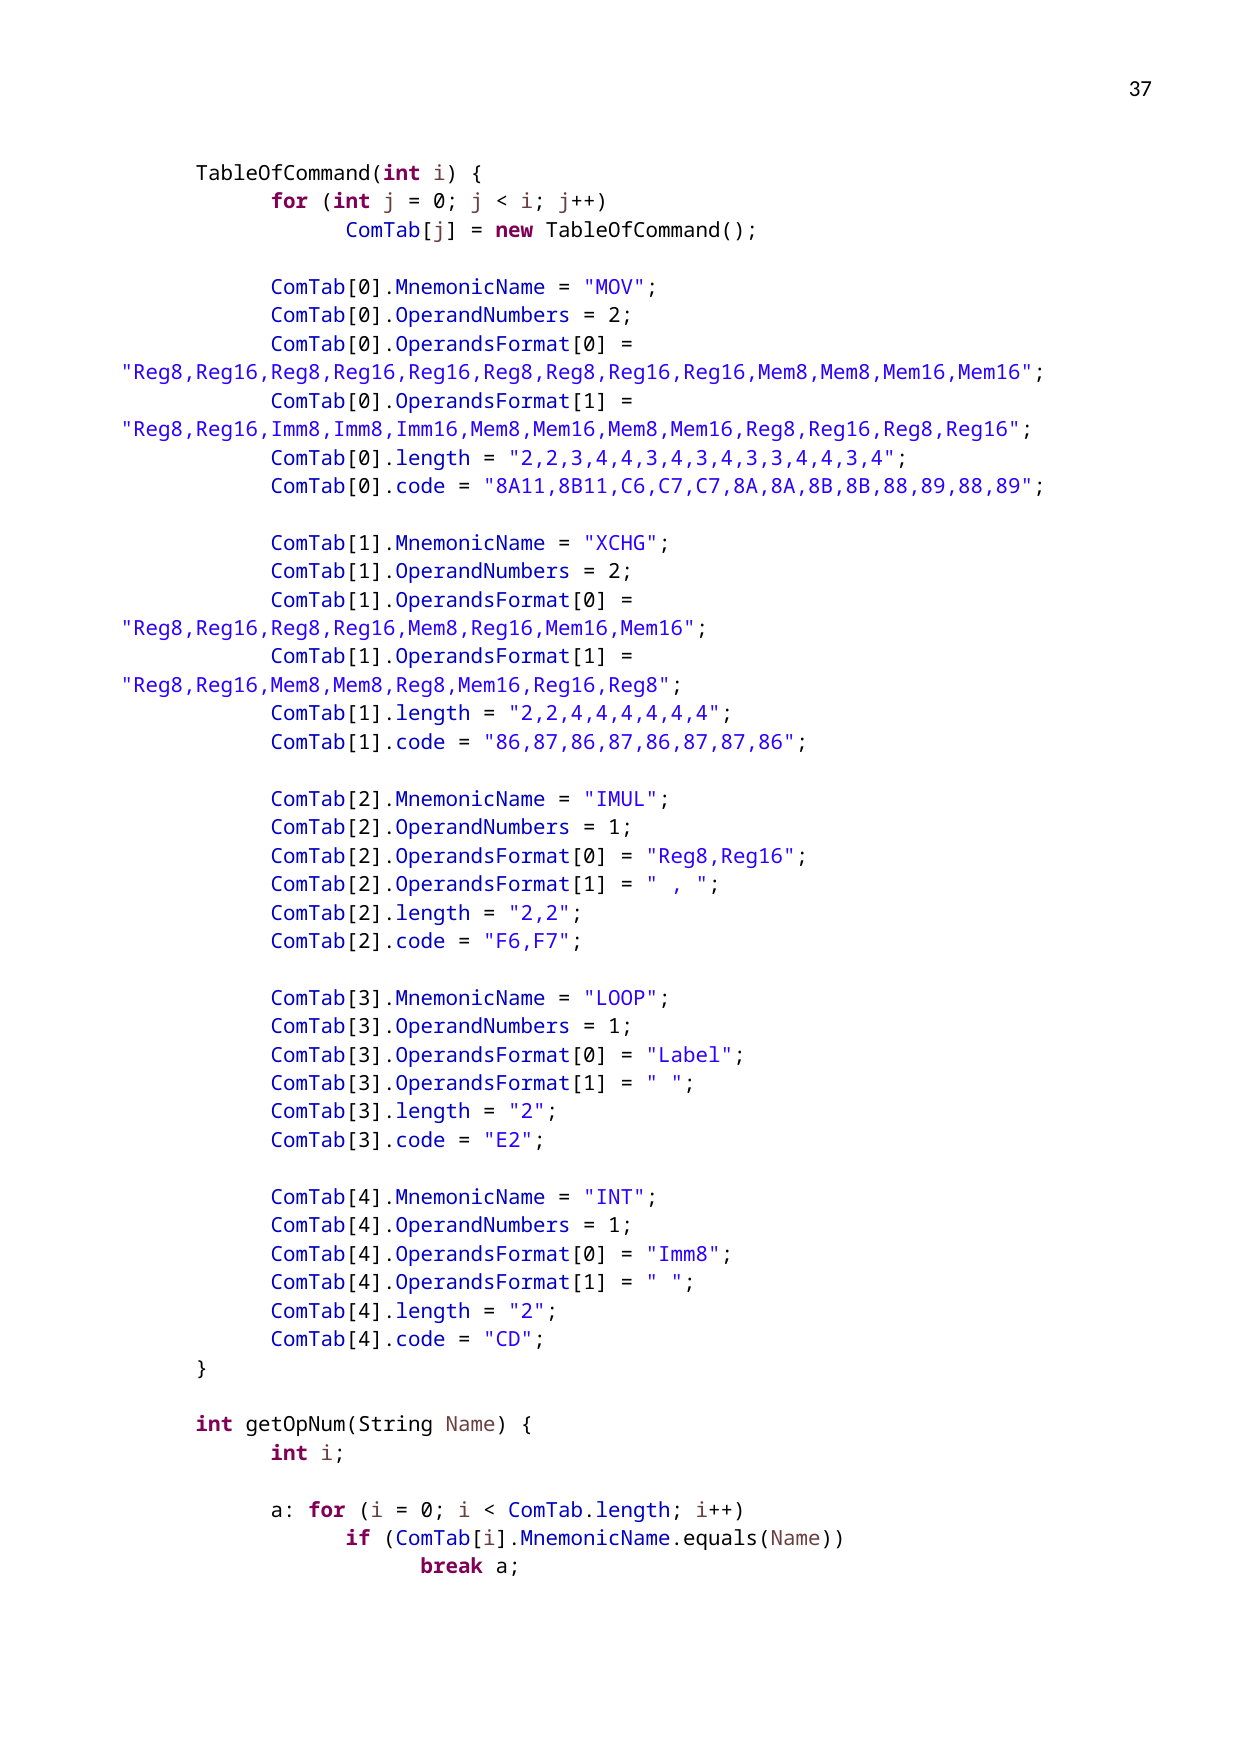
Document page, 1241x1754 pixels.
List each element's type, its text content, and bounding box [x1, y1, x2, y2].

text if (ComTab[i].MnemonicName.equals(Name)) [120, 1523, 1152, 1552]
text ComTab[0].OperandNumbers = 2; [120, 300, 1152, 329]
text ComTab[3].length = "2"; [120, 1097, 1152, 1125]
text ComTab[4].OperandNumbers = 1; [120, 1210, 1152, 1239]
text ComTab[1].OperandsFormat[1] = "Reg8,Reg16,Mem8,Mem8,Reg8,Mem16,Reg16,Reg8"; [120, 642, 1152, 698]
text a: for (i = 0; i < ComTab.length; i++) [120, 1495, 1152, 1523]
text ComTab[4].length = "2"; [120, 1296, 1152, 1324]
text ComTab[3].code = "E2"; [120, 1125, 1152, 1153]
text for (int j = 0; j < i; j++) [120, 187, 1152, 215]
text ComTab[1].code = "86,87,86,87,86,87,87,86"; [120, 727, 1152, 755]
text ComTab[0].length = "2,2,3,4,4,3,4,3,4,3,3,4,4,3,4"; [120, 443, 1152, 471]
text ComTab[3].OperandsFormat[1] = " "; [120, 1068, 1152, 1097]
text ComTab[1].OperandNumbers = 2; [120, 556, 1152, 585]
text } [120, 1353, 1152, 1381]
text ComTab[2].OperandsFormat[0] = "Reg8,Reg16"; [120, 841, 1152, 869]
text TableOfCommand(int i) { [120, 158, 1152, 187]
text ComTab[0].code = "8A11,8B11,C6,C7,C7,8A,8A,8B,8B,88,89,88,89"; [120, 471, 1152, 499]
text ComTab[0].OperandsFormat[0] = "Reg8,Reg16,Reg8,Reg16,Reg16,Reg8,Reg8,Reg16,Reg16,Mem8,Mem8,Mem16,Mem16"; [120, 329, 1152, 386]
text ComTab[1].length = "2,2,4,4,4,4,4,4"; [120, 698, 1152, 727]
text ComTab[3].MnemonicName = "LOOP"; [120, 983, 1152, 1011]
text ComTab[1].OperandsFormat[0] = "Reg8,Reg16,Reg8,Reg16,Mem8,Reg16,Mem16,Mem16"; [120, 585, 1152, 642]
text ComTab[j] = new TableOfCommand(); [120, 215, 1152, 243]
text ComTab[2].MnemonicName = "IMUL"; [120, 784, 1152, 812]
text ComTab[4].MnemonicName = "INT"; [120, 1182, 1152, 1210]
text int getOpNum(String Name) { [120, 1409, 1152, 1438]
text ComTab[2].OperandsFormat[1] = " , "; [120, 869, 1152, 898]
text ComTab[2].OperandNumbers = 1; [120, 812, 1152, 841]
text ComTab[2].length = "2,2"; [120, 898, 1152, 926]
text ComTab[0].MnemonicName = "MOV"; [120, 272, 1152, 300]
text ComTab[3].OperandNumbers = 1; [120, 1011, 1152, 1040]
text ComTab[4].OperandsFormat[1] = " "; [120, 1267, 1152, 1296]
text ComTab[3].OperandsFormat[0] = "Label"; [120, 1040, 1152, 1068]
text ComTab[1].MnemonicName = "XCHG"; [120, 528, 1152, 556]
text int i; [120, 1438, 1152, 1466]
text ComTab[4].OperandsFormat[0] = "Imm8"; [120, 1239, 1152, 1267]
text ComTab[4].code = "CD"; [120, 1324, 1152, 1353]
text ComTab[2].code = "F6,F7"; [120, 926, 1152, 954]
text break a; [120, 1552, 1152, 1580]
text ComTab[0].OperandsFormat[1] = "Reg8,Reg16,Imm8,Imm8,Imm16,Mem8,Mem16,Mem8,Mem16,Reg8,Reg16,Reg8,Reg16"; [120, 386, 1152, 443]
